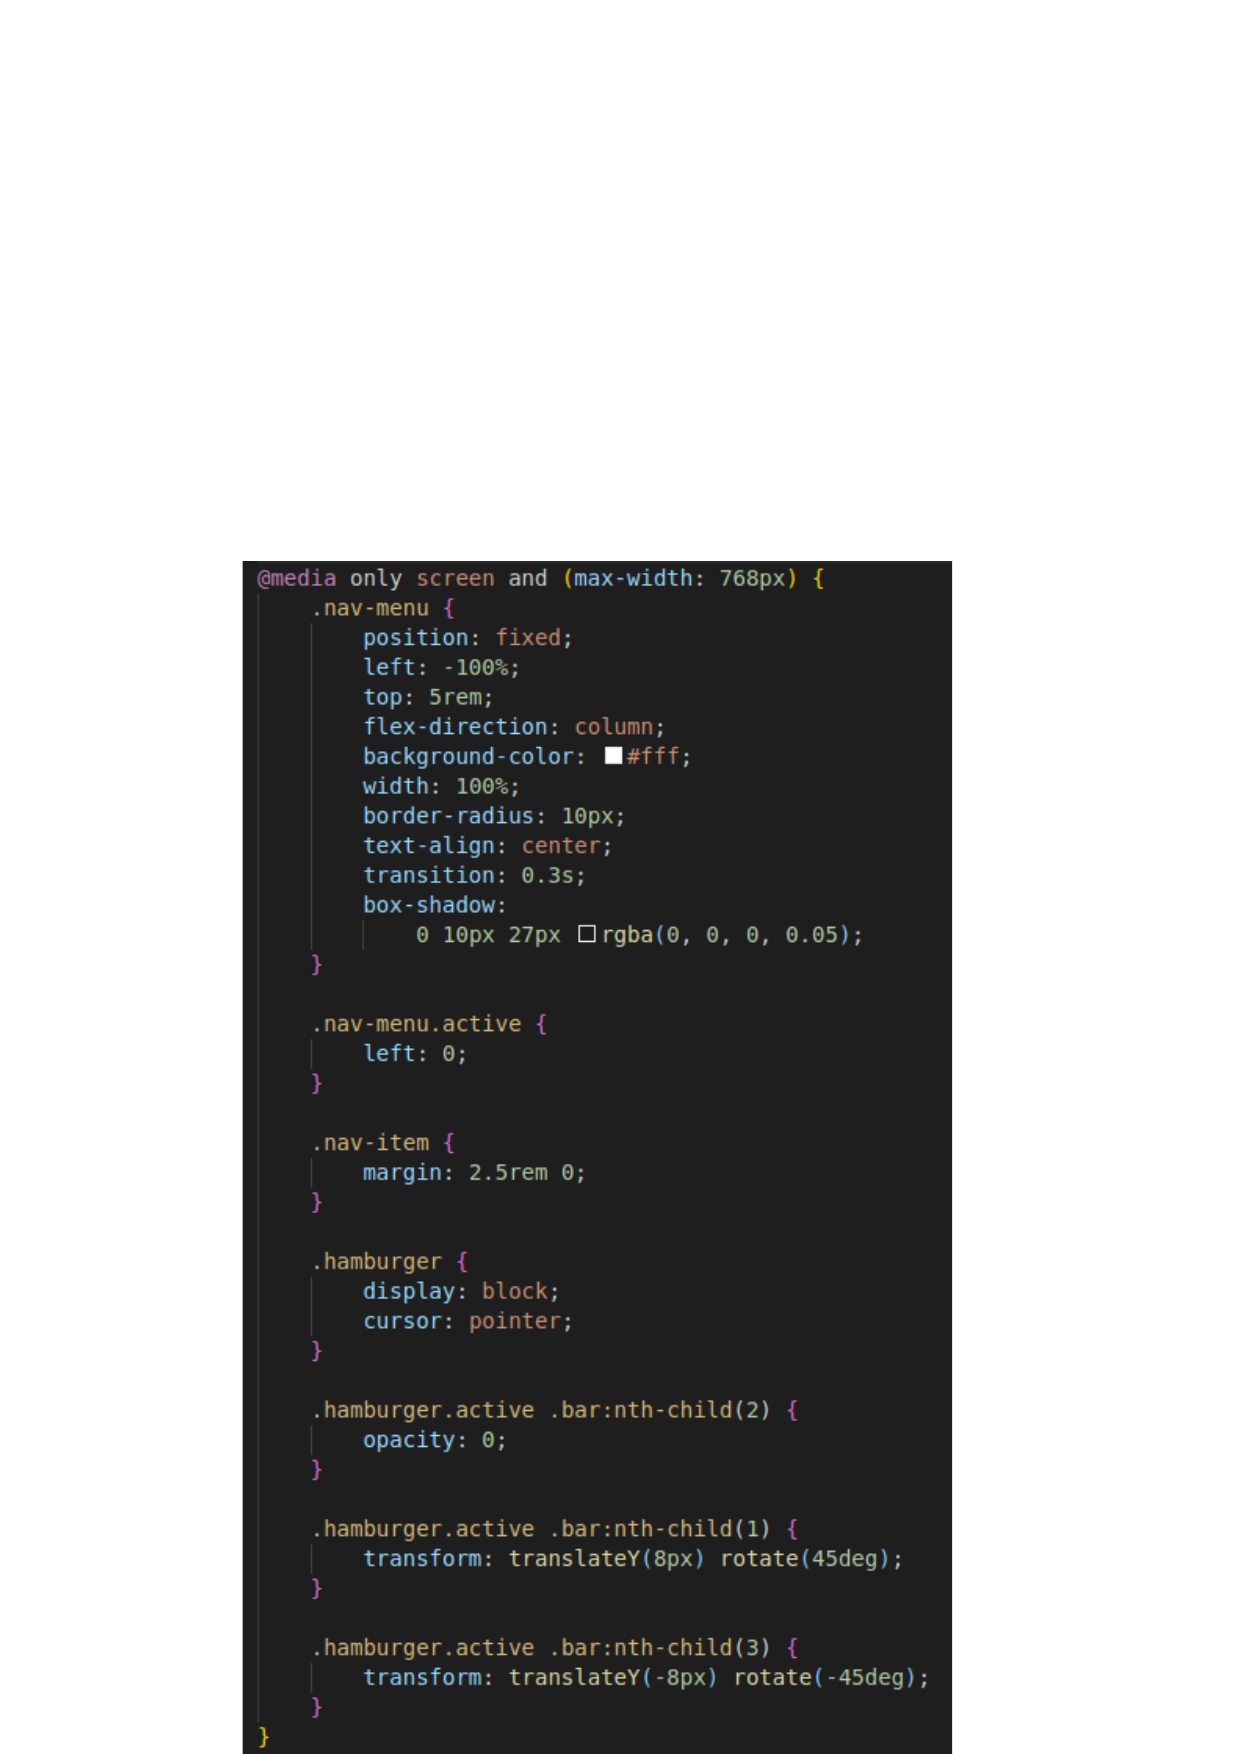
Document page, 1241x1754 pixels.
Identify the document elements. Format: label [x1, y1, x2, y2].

picture [242, 561, 953, 1754]
